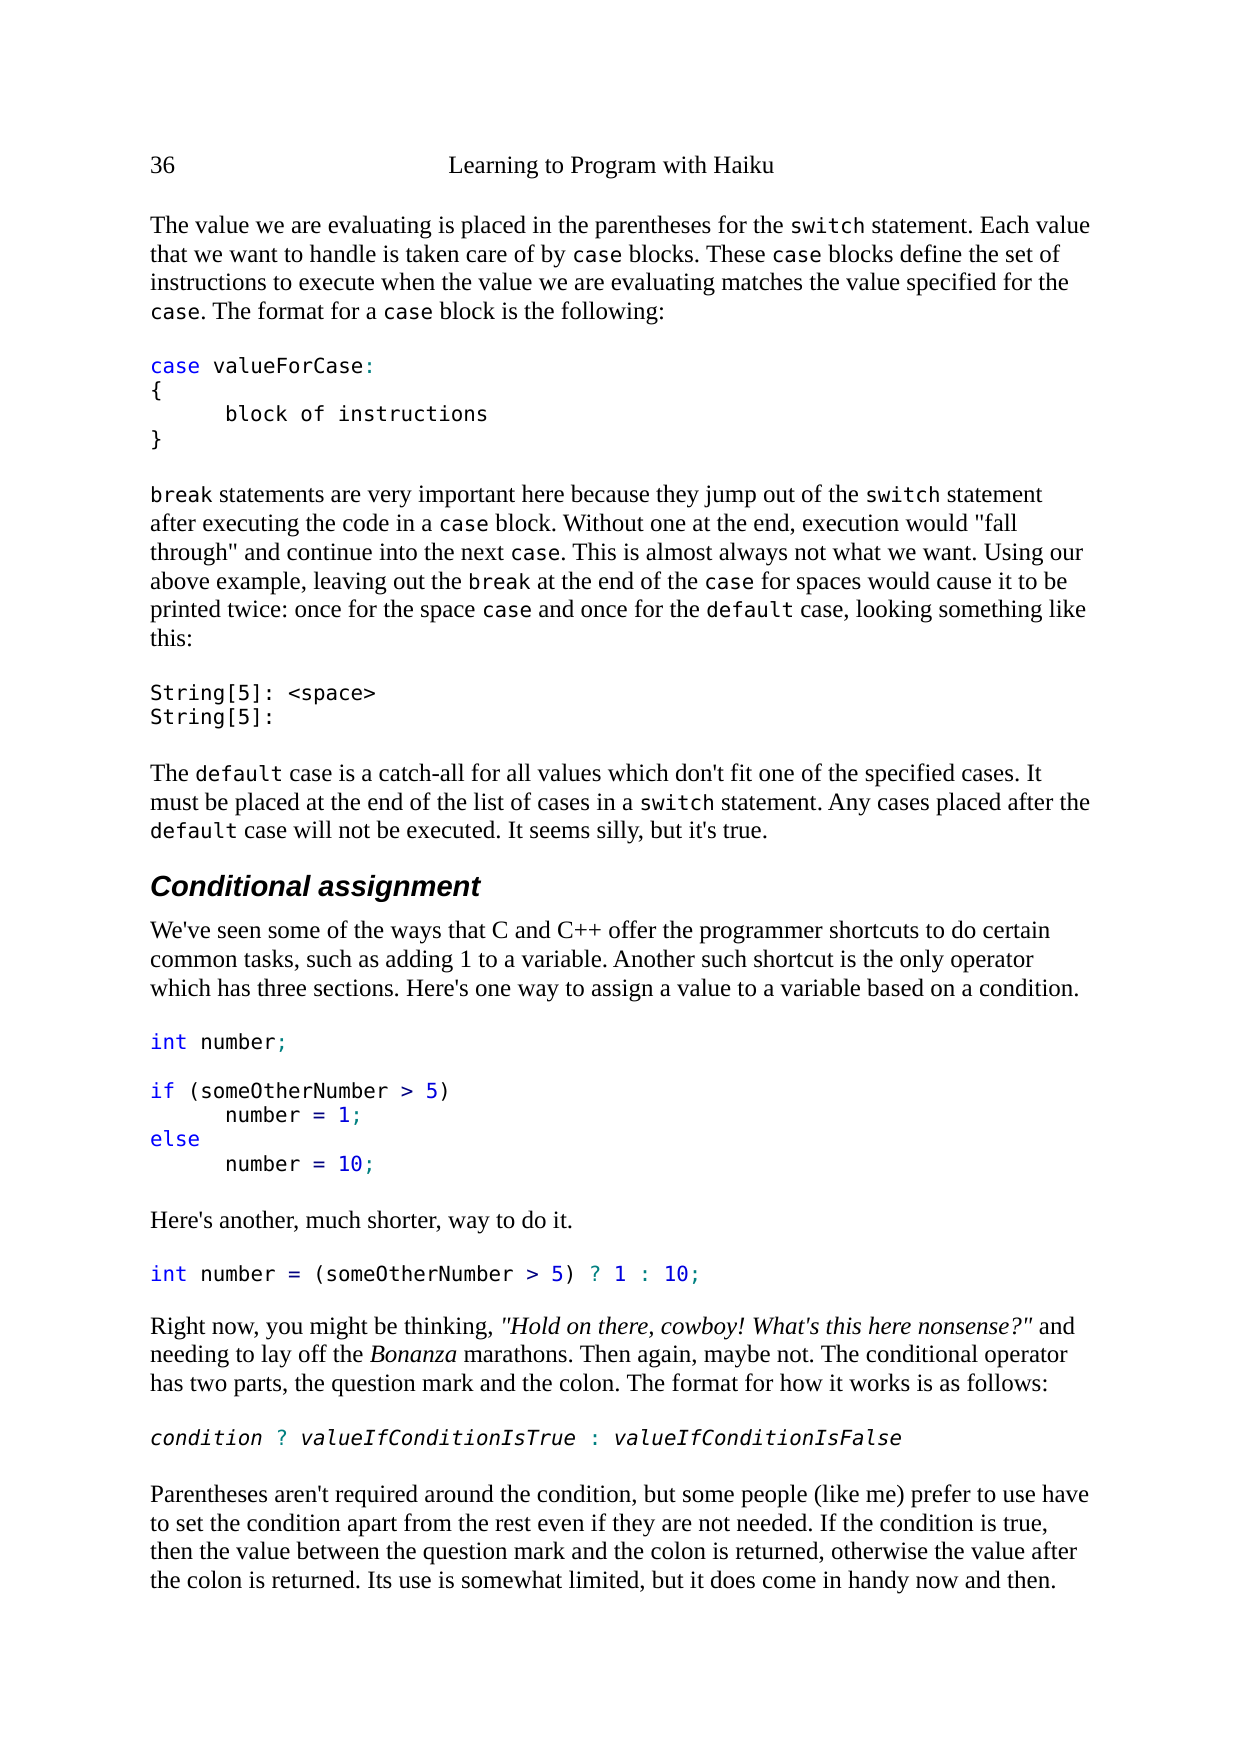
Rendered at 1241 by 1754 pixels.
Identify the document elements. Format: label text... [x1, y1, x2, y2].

subtitle Conditional assignment [150, 869, 1091, 903]
text condition ? valueIfConditionIsTrue : valueIfConditionIsFalse [150, 1426, 1091, 1450]
text String[5]: [150, 705, 1091, 729]
text case valueForCase: [150, 354, 1091, 378]
text Parentheses aren't required around the condition, but some people (like me) prefer to use have to set the condition apart from the rest even if they are not needed. If the condition is true, then the value between the question mark and the colon is returned, otherwise the value after the colon is returned. Its use is somewhat limited, but it does come in handy now and then. [150, 1479, 1091, 1594]
text number = 10; [150, 1152, 1091, 1176]
text } [150, 427, 1091, 451]
text block of instructions [150, 402, 1091, 427]
text The value we are evaluating is placed in the parentheses for the switch statement. Each value that we want to handle is taken care of by case blocks. These case blocks define the set of instructions to execute when the value we are evaluating matches the value specified for the case. The format for a case block is the following: [150, 210, 1091, 325]
text break statements are very important here because they jump out of the switch statement after executing the code in a case block. Without one at the end, execution would "fall through" and continue into the next case. This is almost always not what we want. Using our above example, leaving out the break at the end of the case for spaces would cause it to be printed twice: once for the space case and once for the default case, looking something like this: [150, 479, 1091, 652]
text if (someOtherNumber > 5) [150, 1079, 1091, 1103]
text Right now, you might be thinking, "Hold on there, cowboy! What's this here nonsense?" and needing to lay off the Bonanza marathons. Then again, maybe not. The conditional operator has two parts, the question mark and the colon. The format for how it works is as follows: [150, 1311, 1091, 1397]
text int number = (someOtherNumber > 5) ? 1 : 10; [150, 1262, 1091, 1287]
text We've seen some of the ways that C and C++ offer the programmer shortcuts to do certain common tasks, such as adding 1 to a variable. Another such shortcut is the only operator which has three sections. Here's one way to assign a value to a variable based on a condition. [150, 915, 1091, 1002]
text number = 1; [150, 1103, 1091, 1127]
text int number; [150, 1030, 1091, 1055]
text Here's another, much shorter, way to do it. [150, 1205, 1091, 1233]
text else [150, 1127, 1091, 1152]
text The default case is a catch-all for all values which don't fit one of the specified cases. It must be placed at the end of the list of cases in a switch statement. Any cases placed after the default case will not be executed. It seems silly, but it's true. [150, 758, 1091, 844]
text String[5]: <space> [150, 681, 1091, 705]
text { [150, 378, 1091, 402]
